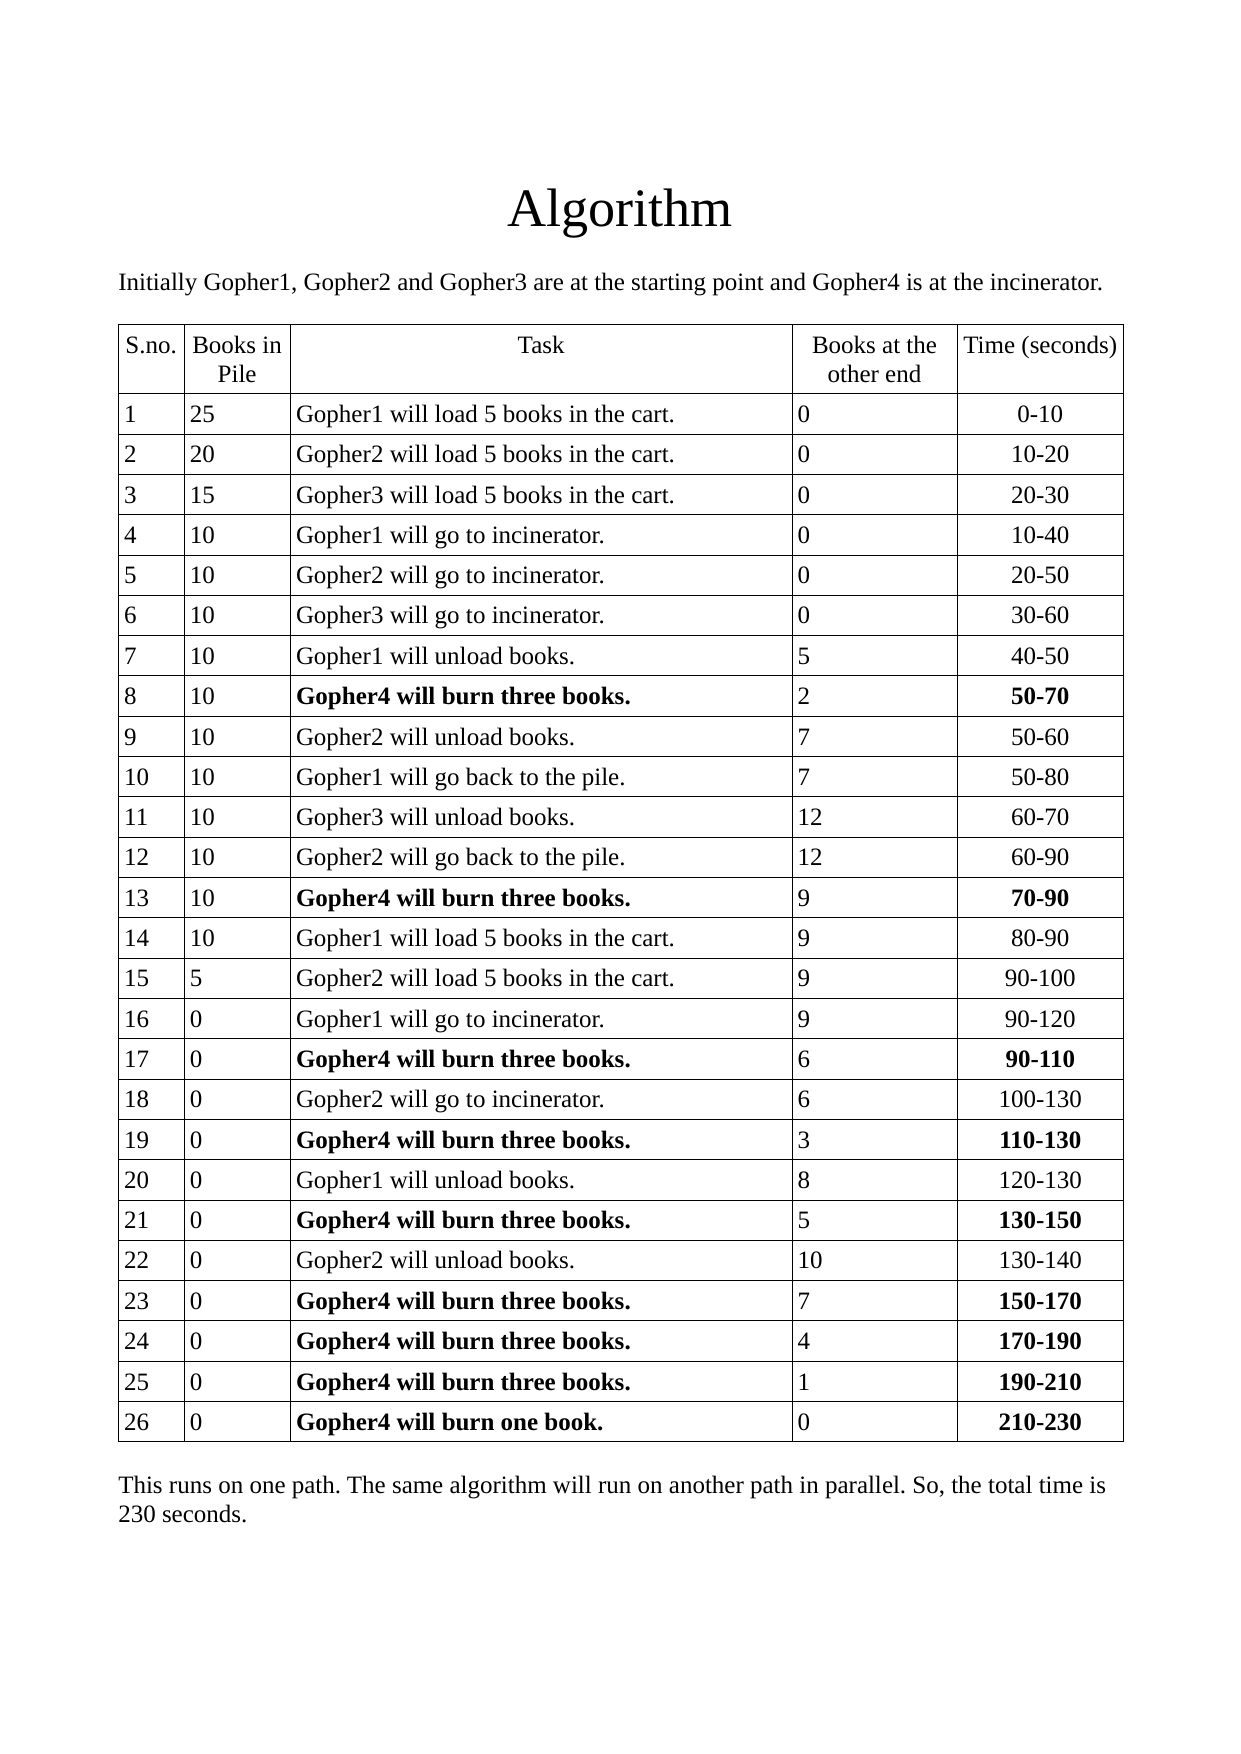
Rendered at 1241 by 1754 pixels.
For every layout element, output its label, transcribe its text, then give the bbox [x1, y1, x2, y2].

table_cell 13 [119, 878, 184, 917]
table_cell 50-60 [958, 717, 1123, 756]
table_cell 80-90 [958, 918, 1123, 958]
table_cell 10 [185, 797, 290, 837]
table_cell Gopher1 will unload books. [291, 1160, 792, 1199]
table_cell 6 [119, 596, 184, 635]
table_cell 2 [119, 435, 184, 474]
table_cell Gopher2 will go to incinerator. [291, 556, 792, 595]
table_cell 5 [793, 1201, 957, 1240]
table_cell 130-140 [958, 1241, 1123, 1280]
table_cell 170-190 [958, 1321, 1123, 1361]
table_cell 17 [119, 1039, 184, 1078]
table_cell Gopher3 will go to incinerator. [291, 596, 792, 635]
table_cell 0-10 [958, 394, 1123, 433]
table_cell 50-80 [958, 757, 1123, 796]
table_cell 5 [119, 556, 184, 595]
table_cell 0 [185, 999, 290, 1038]
table_cell 40-50 [958, 636, 1123, 675]
table_cell 10 [185, 636, 290, 675]
table_cell 1 [793, 1362, 957, 1401]
table_cell 5 [793, 636, 957, 675]
table_cell 0 [793, 394, 957, 433]
table_cell 10-40 [958, 515, 1123, 554]
table_cell 19 [119, 1120, 184, 1159]
table_cell 10 [185, 918, 290, 958]
table_header Time (seconds) [958, 325, 1123, 393]
table_cell 0 [185, 1281, 290, 1320]
table_cell 60-90 [958, 838, 1123, 877]
table_cell Gopher2 will go back to the pile. [291, 838, 792, 877]
table_cell 0 [185, 1080, 290, 1119]
table_cell 7 [119, 636, 184, 675]
table_cell 14 [119, 918, 184, 958]
table_cell 9 [793, 959, 957, 998]
table_cell 10 [185, 556, 290, 595]
table_cell Gopher1 will go to incinerator. [291, 999, 792, 1038]
table_cell 7 [793, 757, 957, 796]
table_cell 0 [793, 475, 957, 514]
table_cell 21 [119, 1201, 184, 1240]
table_cell 20 [119, 1160, 184, 1199]
table_cell 0 [793, 435, 957, 474]
table_cell 20 [185, 435, 290, 474]
table_cell 18 [119, 1080, 184, 1119]
table_cell Gopher2 will load 5 books in the cart. [291, 959, 792, 998]
table_cell Gopher4 will burn three books. [291, 1201, 792, 1240]
table_cell Gopher2 will load 5 books in the cart. [291, 435, 792, 474]
table_cell 90-110 [958, 1039, 1123, 1078]
table_cell Gopher1 will load 5 books in the cart. [291, 394, 792, 433]
table_cell 20-50 [958, 556, 1123, 595]
table_cell Gopher1 will go back to the pile. [291, 757, 792, 796]
table_cell 0 [793, 515, 957, 554]
table_cell 120-130 [958, 1160, 1123, 1199]
table_cell 60-70 [958, 797, 1123, 837]
table_cell Gopher2 will unload books. [291, 717, 792, 756]
table_header Task [291, 325, 792, 393]
table_cell Gopher4 will burn three books. [291, 1281, 792, 1320]
table_cell 9 [793, 878, 957, 917]
table_cell 20-30 [958, 475, 1123, 514]
table_cell 30-60 [958, 596, 1123, 635]
table_cell Gopher3 will unload books. [291, 797, 792, 837]
table_cell 0 [185, 1402, 290, 1441]
table_cell 1 [119, 394, 184, 433]
table_cell Gopher4 will burn three books. [291, 878, 792, 917]
table_cell 0 [793, 596, 957, 635]
table_cell Gopher2 will go to incinerator. [291, 1080, 792, 1119]
table_cell 90-100 [958, 959, 1123, 998]
table_cell 0 [185, 1201, 290, 1240]
table_cell 4 [793, 1321, 957, 1361]
table_cell 9 [793, 918, 957, 958]
table_cell 10-20 [958, 435, 1123, 474]
table_cell 0 [793, 556, 957, 595]
table_cell Gopher4 will burn three books. [291, 1362, 792, 1401]
table_cell 110-130 [958, 1120, 1123, 1159]
table_header Books at the other end [793, 325, 957, 393]
table_cell 210-230 [958, 1402, 1123, 1441]
table_cell 7 [793, 717, 957, 756]
table_cell Gopher4 will burn three books. [291, 1120, 792, 1159]
table_cell 8 [793, 1160, 957, 1199]
table_cell 9 [793, 999, 957, 1038]
table_cell 9 [119, 717, 184, 756]
table_cell Gopher3 will load 5 books in the cart. [291, 475, 792, 514]
table_cell 4 [119, 515, 184, 554]
table_cell 24 [119, 1321, 184, 1361]
table_cell Gopher1 will load 5 books in the cart. [291, 918, 792, 958]
table_cell 10 [793, 1241, 957, 1280]
table_cell 190-210 [958, 1362, 1123, 1401]
text Algorithm [118, 176, 1122, 238]
text This runs on one path. The same algorithm will run on another path in parallel. So, the total time is 230 seconds. [118, 1470, 1122, 1528]
table_cell 3 [119, 475, 184, 514]
table_cell 16 [119, 999, 184, 1038]
table_cell 10 [185, 596, 290, 635]
table_cell 10 [119, 757, 184, 796]
table_cell Gopher4 will burn three books. [291, 1039, 792, 1078]
table_cell Gopher4 will burn three books. [291, 676, 792, 716]
table_cell 10 [185, 515, 290, 554]
table_cell 25 [119, 1362, 184, 1401]
table_cell 90-120 [958, 999, 1123, 1038]
table_cell 70-90 [958, 878, 1123, 917]
table_cell 10 [185, 717, 290, 756]
table_cell Gopher4 will burn one book. [291, 1402, 792, 1441]
table_cell 6 [793, 1080, 957, 1119]
table_cell 25 [185, 394, 290, 433]
table_cell Gopher1 will unload books. [291, 636, 792, 675]
table_cell 0 [185, 1362, 290, 1401]
table_cell 12 [119, 838, 184, 877]
table_cell Gopher2 will unload books. [291, 1241, 792, 1280]
table_cell 100-130 [958, 1080, 1123, 1119]
table_cell 10 [185, 757, 290, 796]
table_cell Gopher1 will go to incinerator. [291, 515, 792, 554]
table_cell 15 [185, 475, 290, 514]
table_cell 7 [793, 1281, 957, 1320]
table_cell 0 [185, 1160, 290, 1199]
table_cell 15 [119, 959, 184, 998]
table_header S.no. [119, 325, 184, 393]
table_cell 26 [119, 1402, 184, 1441]
table_header Books in Pile [185, 325, 290, 393]
table_cell 22 [119, 1241, 184, 1280]
table_cell 23 [119, 1281, 184, 1320]
table_cell 6 [793, 1039, 957, 1078]
table_cell 12 [793, 838, 957, 877]
table_cell 10 [185, 676, 290, 716]
table_cell 0 [185, 1120, 290, 1159]
table_cell 0 [793, 1402, 957, 1441]
table_cell 10 [185, 838, 290, 877]
table_cell 12 [793, 797, 957, 837]
table_cell 50-70 [958, 676, 1123, 716]
table_cell 3 [793, 1120, 957, 1159]
table_cell 5 [185, 959, 290, 998]
table_cell 130-150 [958, 1201, 1123, 1240]
table_cell 0 [185, 1039, 290, 1078]
table_cell 150-170 [958, 1281, 1123, 1320]
table_cell 0 [185, 1241, 290, 1280]
table_cell 2 [793, 676, 957, 716]
table_cell 10 [185, 878, 290, 917]
table_cell 0 [185, 1321, 290, 1361]
table_cell 8 [119, 676, 184, 716]
table_cell 11 [119, 797, 184, 837]
text Initially Gopher1, Gopher2 and Gopher3 are at the starting point and Gopher4 is at the incinerator. [118, 267, 1122, 295]
table_cell Gopher4 will burn three books. [291, 1321, 792, 1361]
